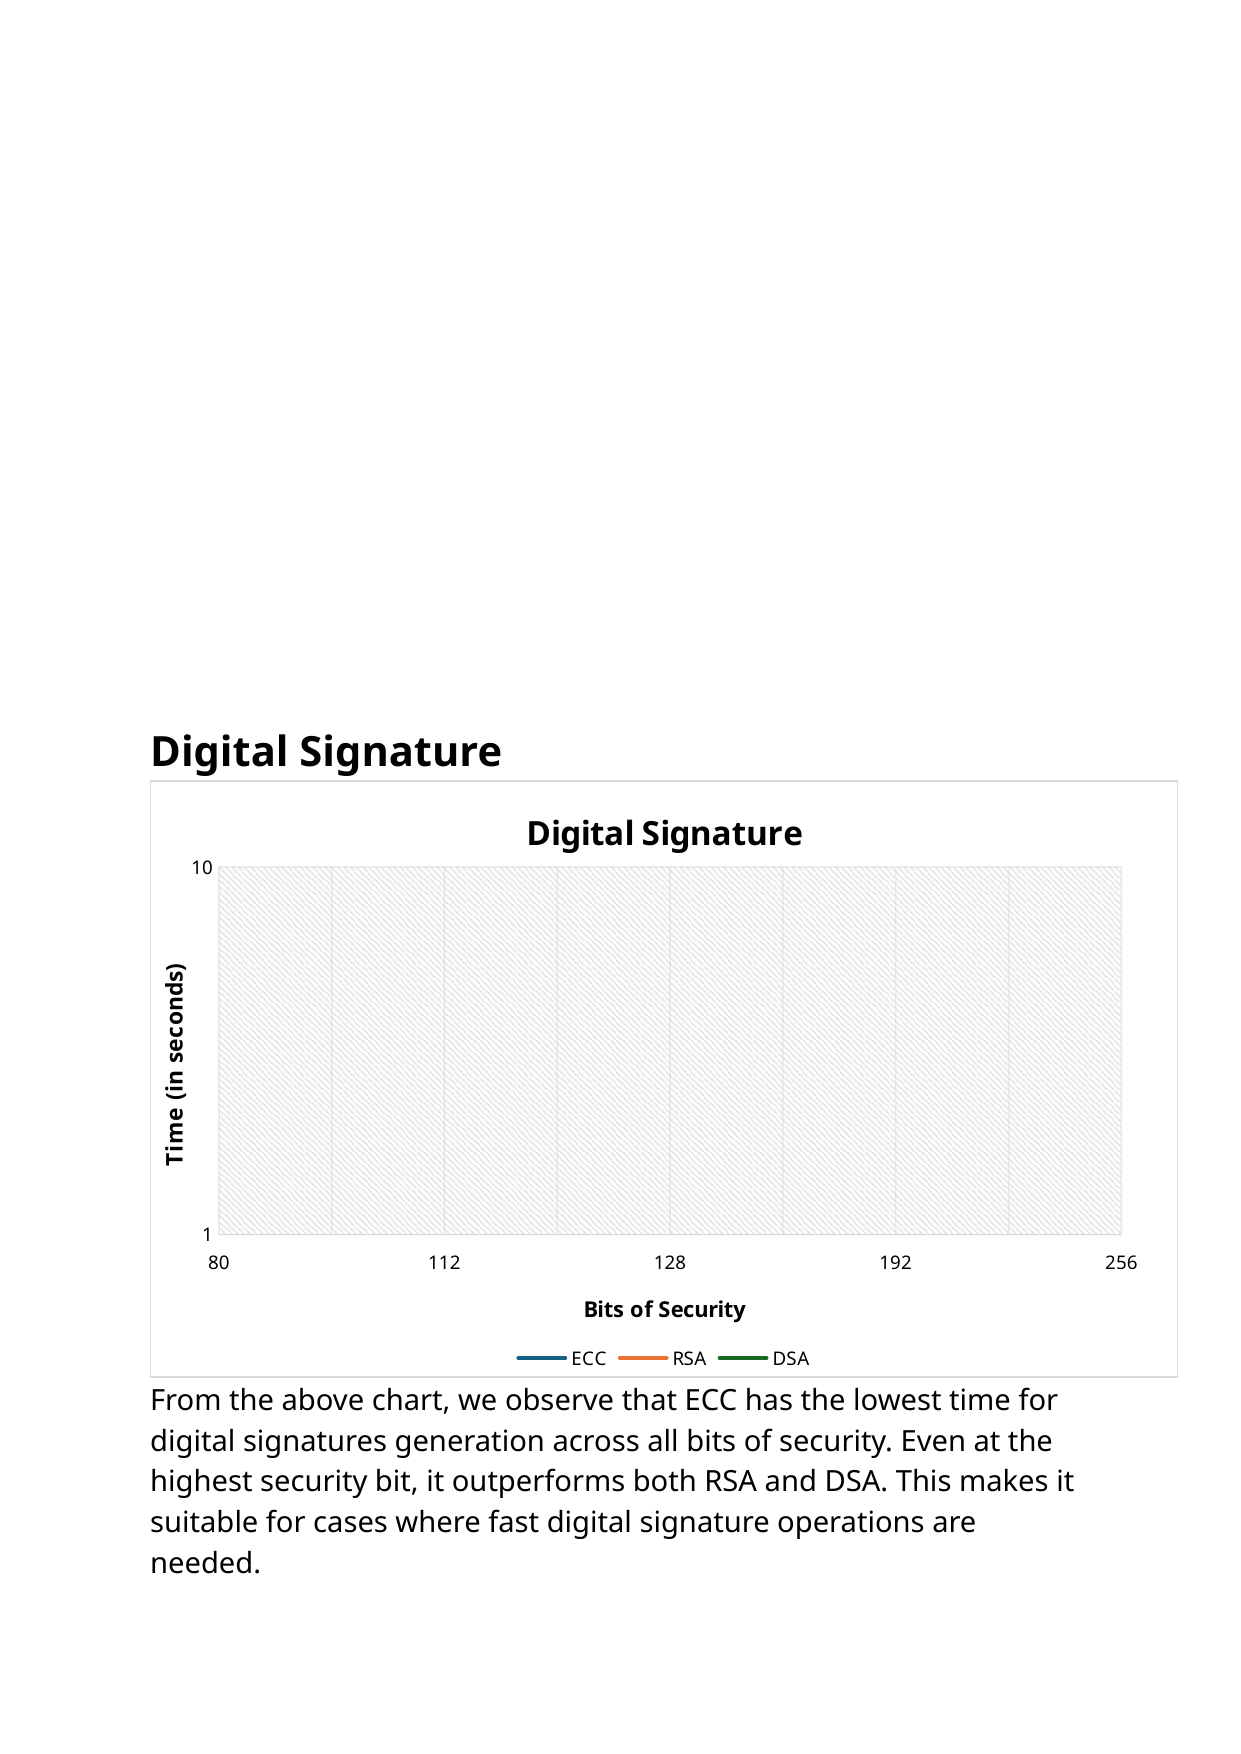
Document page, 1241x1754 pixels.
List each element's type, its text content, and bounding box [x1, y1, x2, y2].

text From the above chart, we observe that ECC has the lowest time for digital signatures generation across all bits of security. Even at the highest security bit, it outperforms both RSA and DSA. This makes it suitable for cases where fast digital signature operations are needed. [150, 1379, 1090, 1582]
text Digital Signature [150, 722, 1090, 778]
